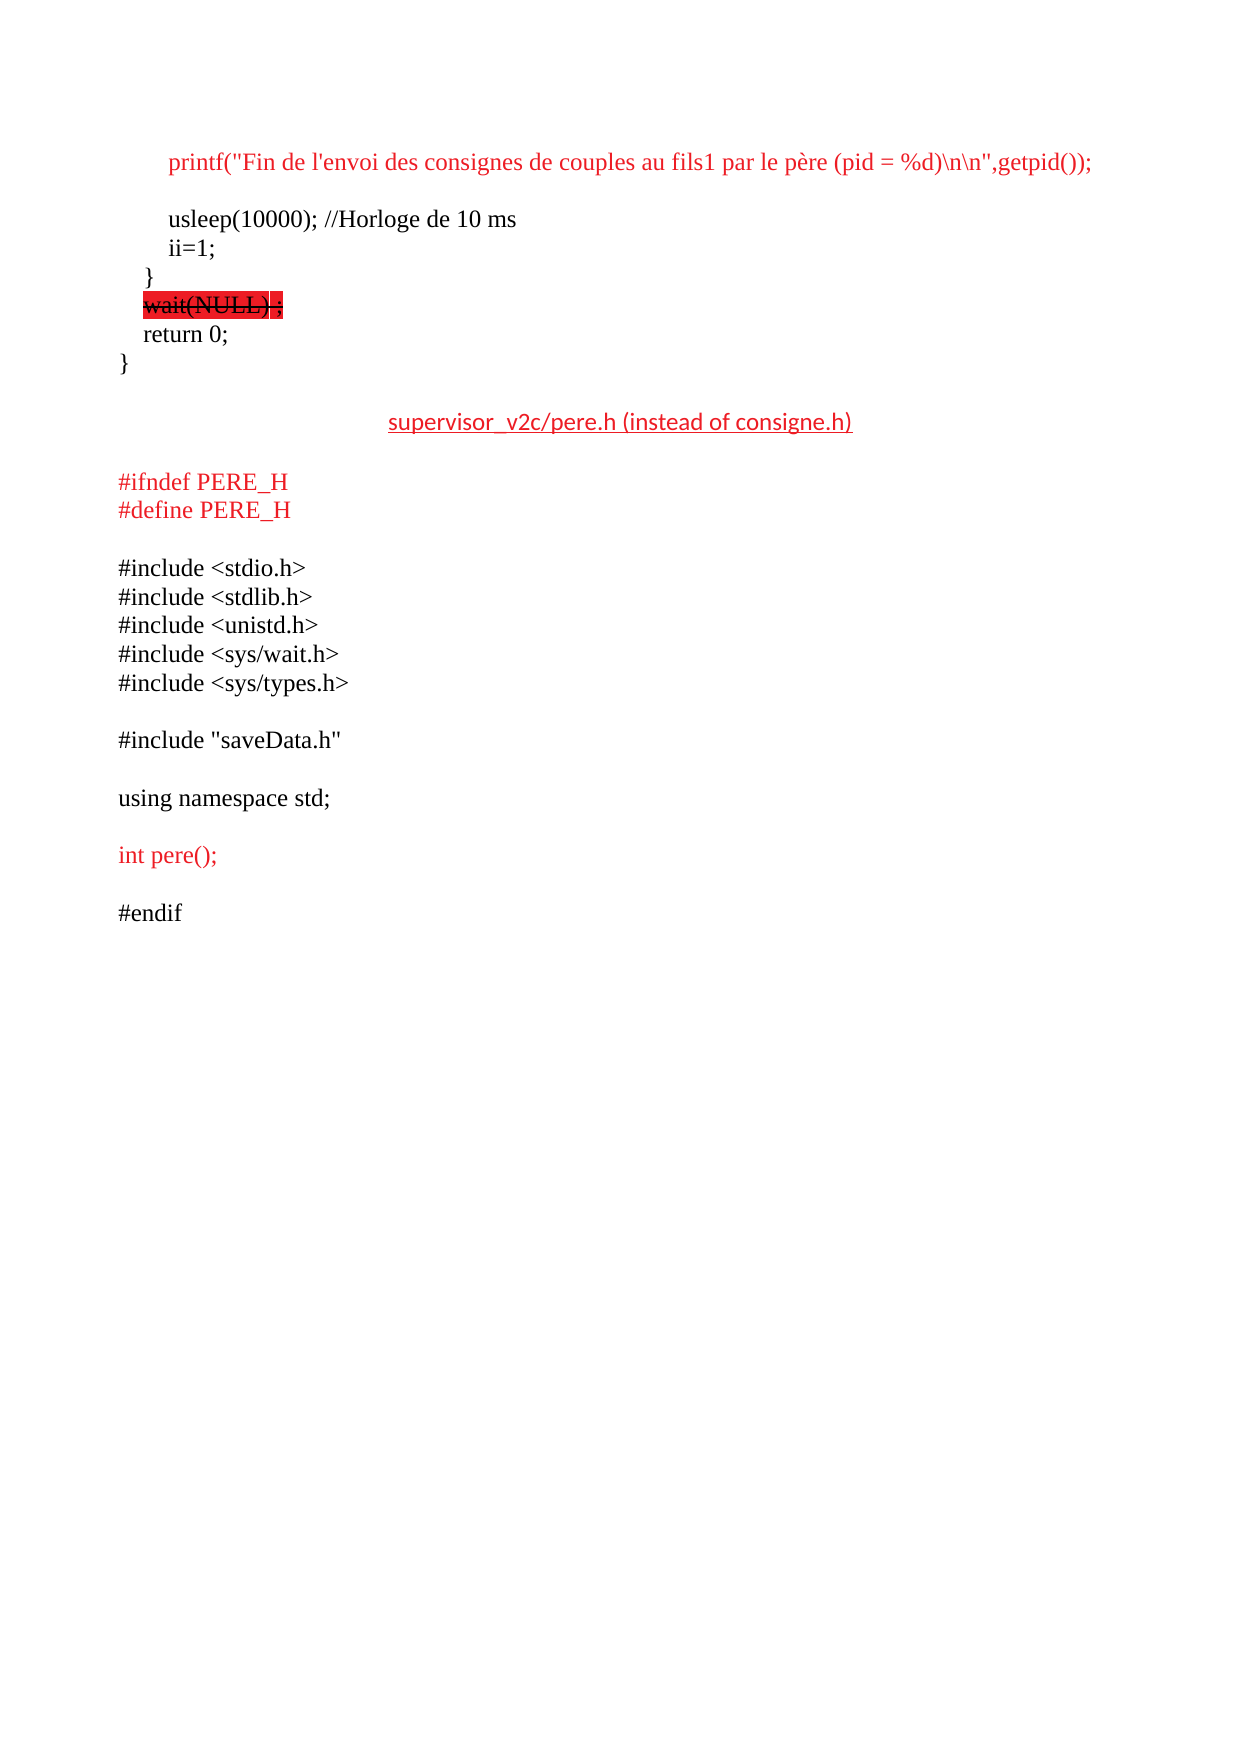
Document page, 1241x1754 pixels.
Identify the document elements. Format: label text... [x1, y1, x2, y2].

text #include <sys/types.h> [118, 668, 1122, 697]
text int pere(); [118, 840, 1122, 869]
text #ifndef PERE_H [118, 467, 1122, 495]
text #include "saveData.h" [118, 725, 1122, 754]
text #include <stdlib.h> [118, 582, 1122, 610]
text #include <sys/wait.h> [118, 639, 1122, 668]
text #include <unistd.h> [118, 610, 1122, 639]
text using namespace std; [118, 783, 1122, 812]
text usleep(10000); //Horloge de 10 ms [118, 204, 1122, 233]
text #define PERE_H [118, 495, 1122, 524]
text } [118, 262, 1122, 291]
text return 0; [118, 319, 1122, 348]
text ii=1; [118, 233, 1122, 262]
text #endif [118, 898, 1122, 927]
text } [118, 348, 1122, 377]
text wait(NULL) ; [118, 291, 1122, 319]
text printf("Fin de l'envoi des consignes de couples au fils1 par le père (pid = %d)\n\n",getpid()); [118, 147, 1122, 176]
text #include <stdio.h> [118, 553, 1122, 582]
text supervisor_v2c/pere.h (instead of consigne.h) [118, 406, 1122, 436]
